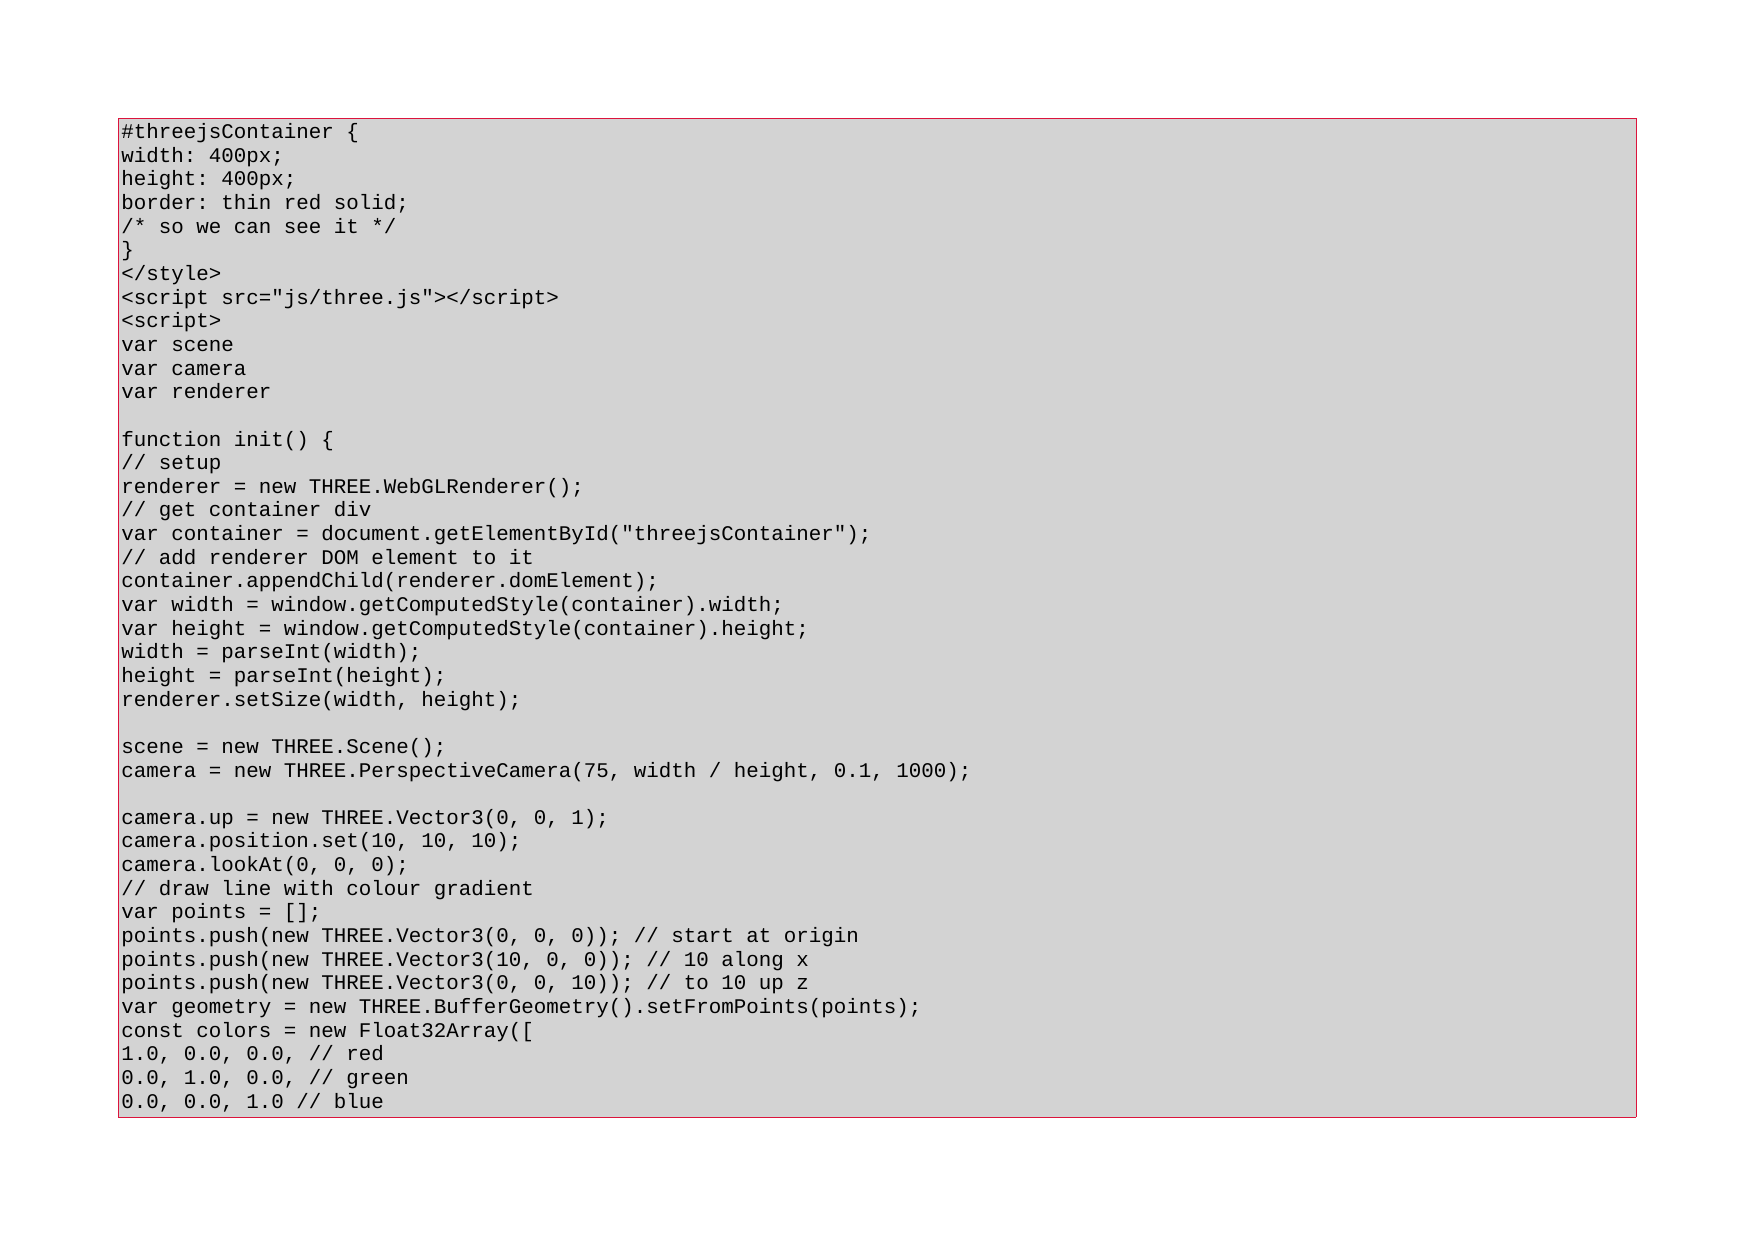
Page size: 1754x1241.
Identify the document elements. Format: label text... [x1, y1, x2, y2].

text // draw line with colour gradient [119, 875, 1636, 898]
text height = parseInt(height); [119, 662, 1636, 686]
text 1.0, 0.0, 0.0, // red [119, 1040, 1636, 1064]
text border: thin red solid; [119, 189, 1636, 213]
text camera.up = new THREE.Vector3(0, 0, 1); [119, 804, 1636, 827]
text </style> [119, 260, 1636, 284]
text width: 400px; [119, 142, 1636, 165]
text var height = window.getComputedStyle(container).height; [119, 615, 1636, 638]
text var scene [119, 331, 1636, 354]
text renderer = new THREE.WebGLRenderer(); [119, 473, 1636, 496]
text 0.0, 1.0, 0.0, // green [119, 1064, 1636, 1088]
text var renderer [119, 378, 1636, 402]
text container.appendChild(renderer.domElement); [119, 567, 1636, 591]
text var container = document.getElementById("threejsContainer"); [119, 520, 1636, 544]
text // get container div [119, 496, 1636, 520]
text width = parseInt(width); [119, 638, 1636, 662]
text var width = window.getComputedStyle(container).width; [119, 591, 1636, 615]
text var points = []; [119, 898, 1636, 922]
text // setup [119, 449, 1636, 473]
text camera = new THREE.PerspectiveCamera(75, width / height, 0.1, 1000); [119, 757, 1636, 780]
text camera.position.set(10, 10, 10); [119, 827, 1636, 851]
text <script> [119, 307, 1636, 331]
text 0.0, 0.0, 1.0 // blue [119, 1088, 1636, 1117]
text points.push(new THREE.Vector3(0, 0, 0)); // start at origin [119, 922, 1636, 946]
text const colors = new Float32Array([ [119, 1017, 1636, 1040]
text camera.lookAt(0, 0, 0); [119, 851, 1636, 875]
text scene = new THREE.Scene(); [119, 733, 1636, 757]
text function init() { [119, 426, 1636, 449]
text points.push(new THREE.Vector3(0, 0, 10)); // to 10 up z [119, 969, 1636, 993]
text var camera [119, 354, 1636, 378]
text } [119, 236, 1636, 260]
text var geometry = new THREE.BufferGeometry().setFromPoints(points); [119, 993, 1636, 1017]
text // add renderer DOM element to it [119, 544, 1636, 567]
text points.push(new THREE.Vector3(10, 0, 0)); // 10 along x [119, 946, 1636, 969]
text <script src="js/three.js"></script> [119, 284, 1636, 307]
text /* so we can see it */ [119, 213, 1636, 236]
text height: 400px; [119, 165, 1636, 189]
text #threejsContainer { [119, 119, 1636, 142]
text renderer.setSize(width, height); [119, 686, 1636, 709]
